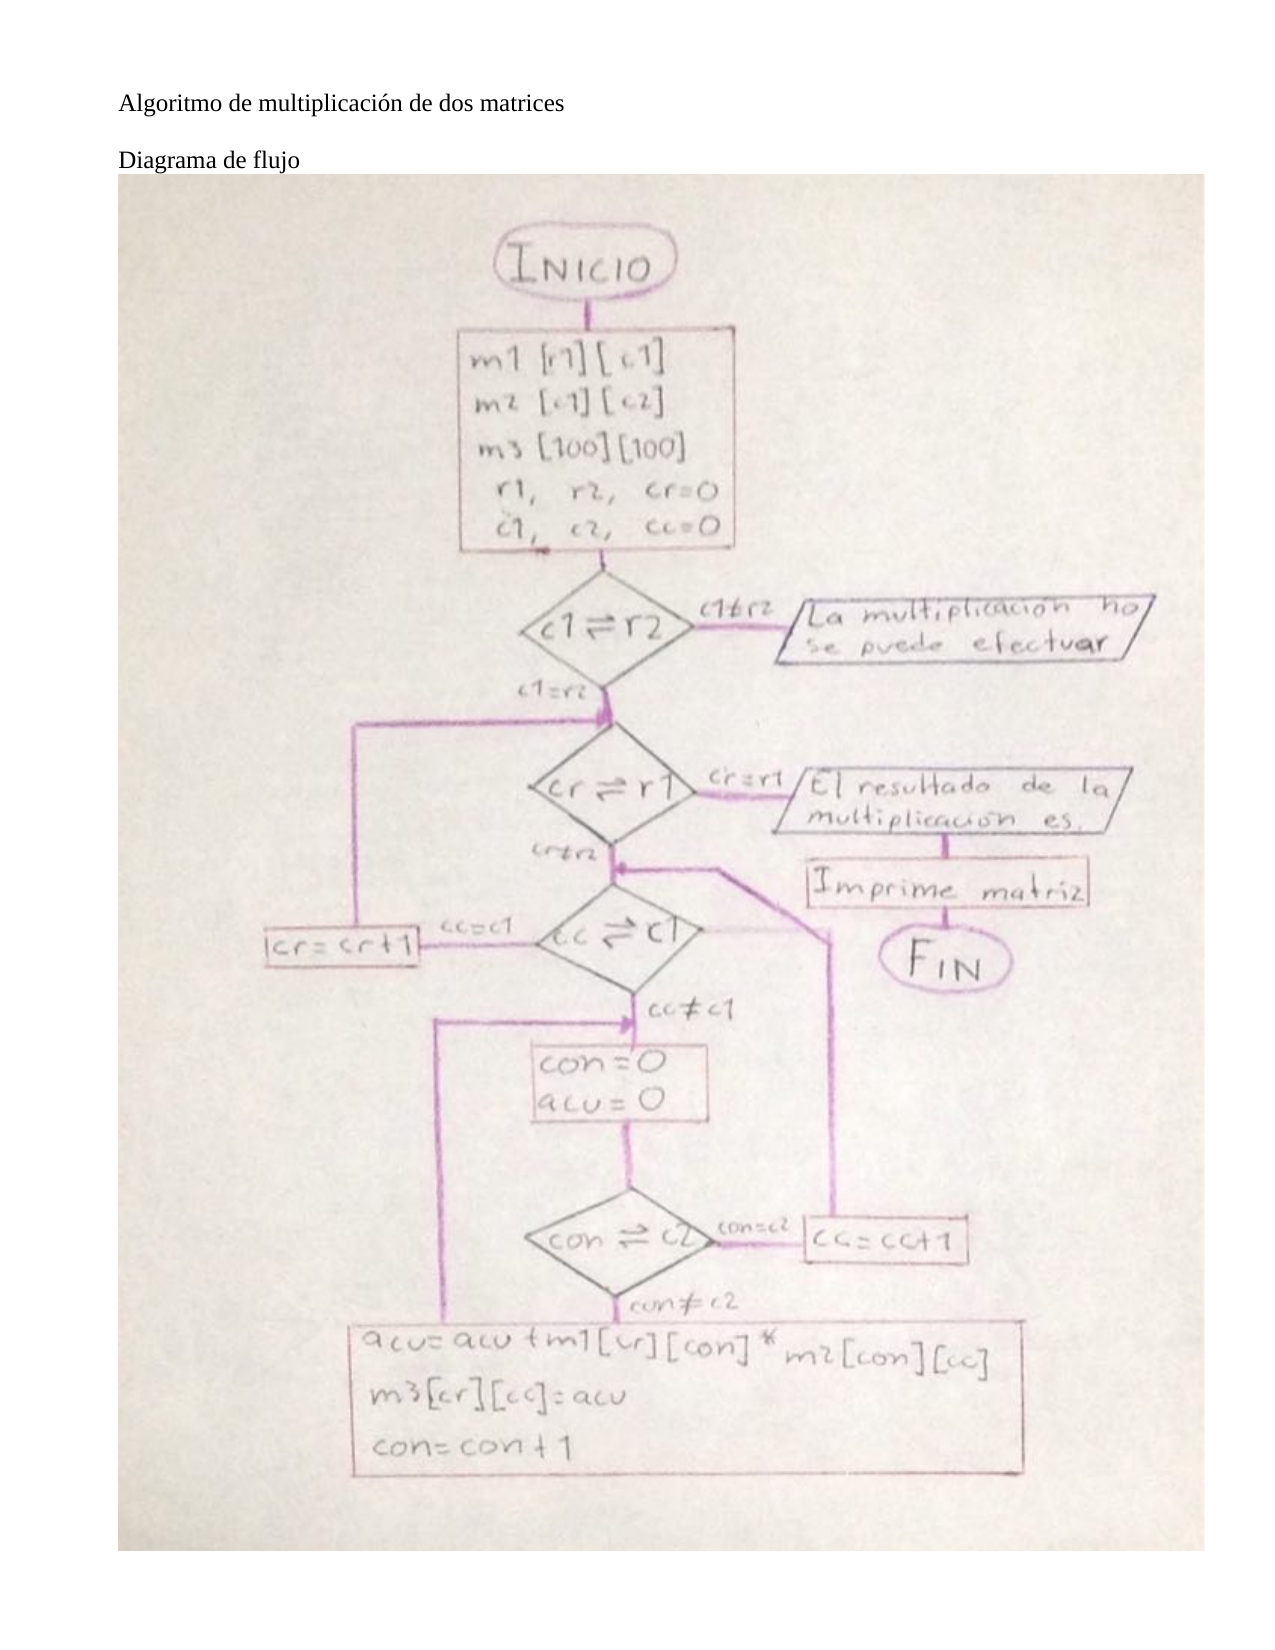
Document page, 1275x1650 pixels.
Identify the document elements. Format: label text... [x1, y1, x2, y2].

text Diagrama de flujo [118, 145, 1205, 174]
text Algoritmo de multiplicación de dos matrices [118, 88, 1205, 117]
